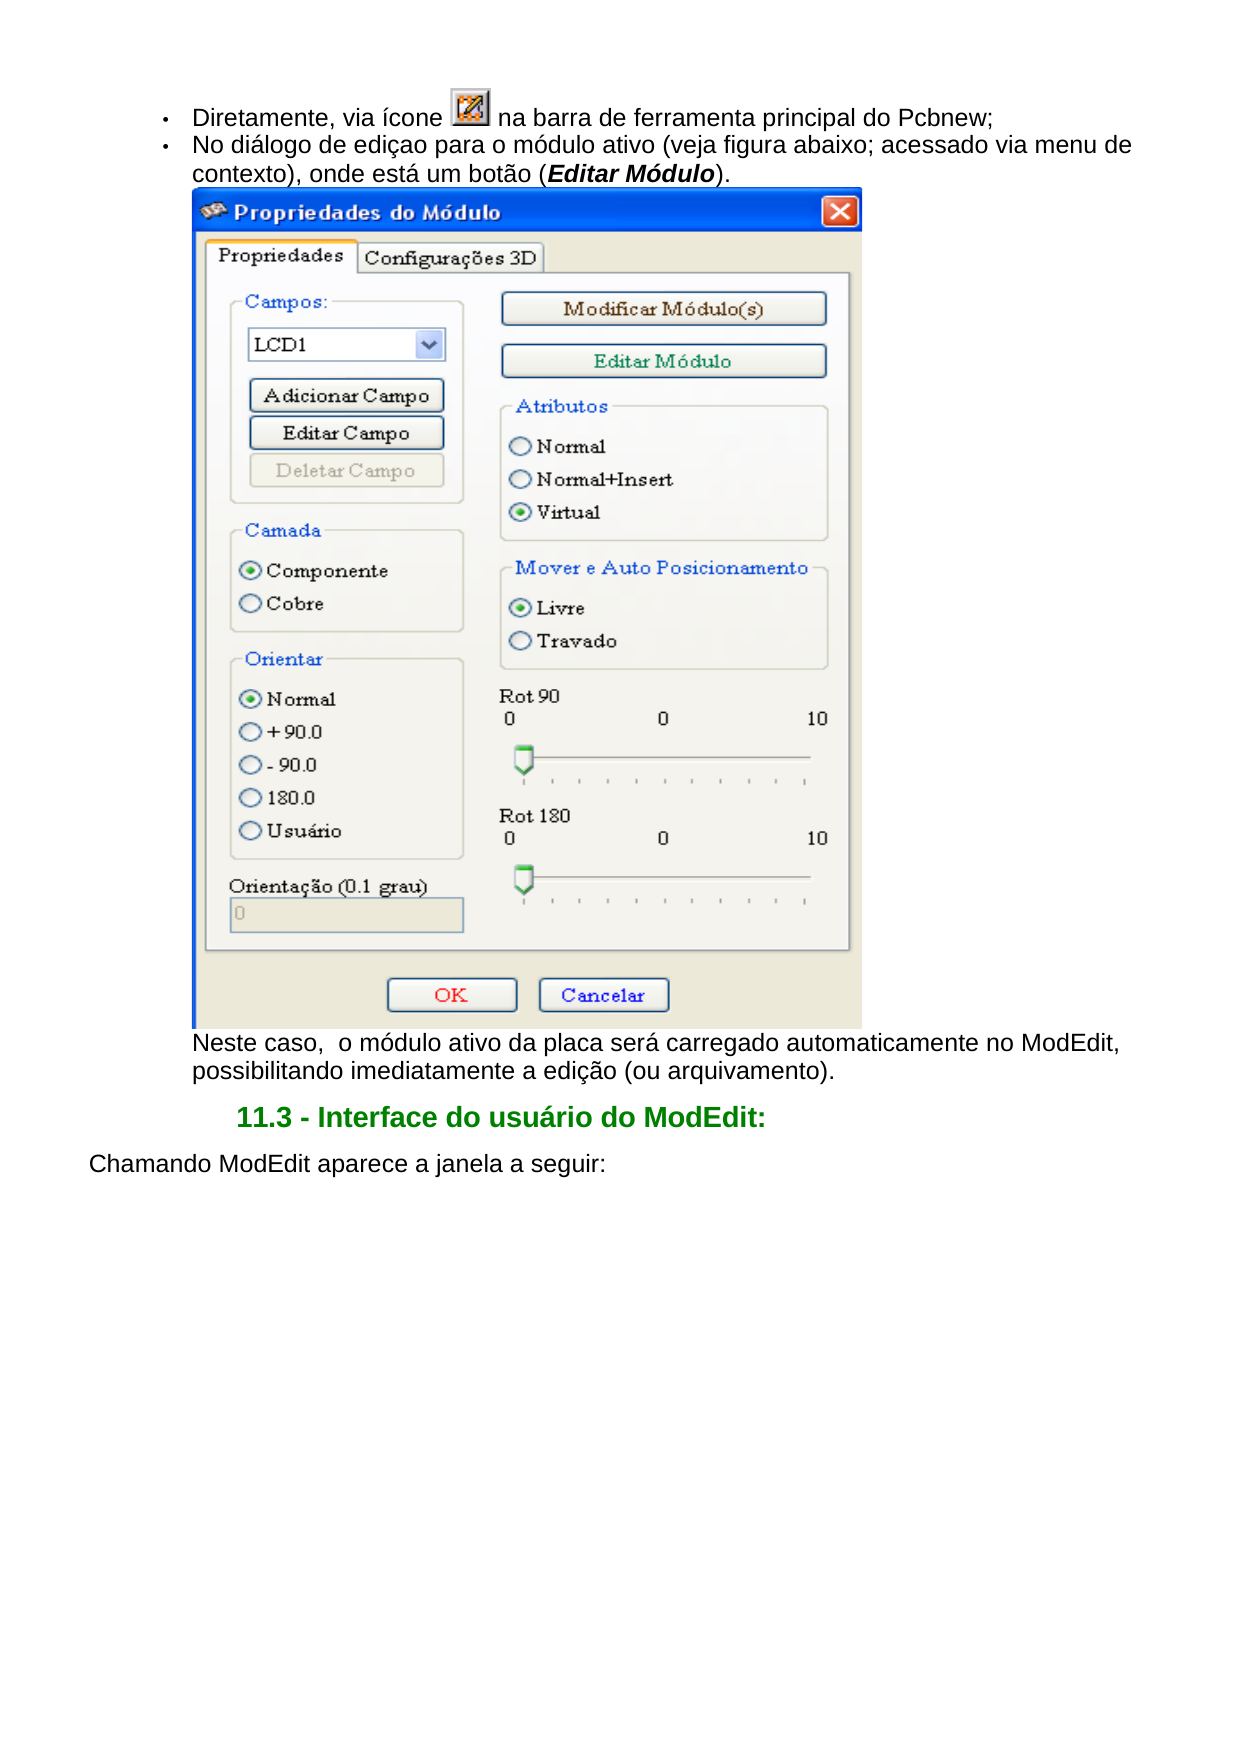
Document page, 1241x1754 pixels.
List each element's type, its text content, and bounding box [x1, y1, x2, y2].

text Chamando ModEdit aparece a janela a seguir: [88, 1150, 1152, 1178]
picture [450, 88, 491, 126]
picture [191, 187, 863, 1029]
list Diretamente, via ícone na barra de ferramenta principal do Pcbnew; [162, 88, 1152, 131]
list No diálogo de ediçao para o módulo ativo (veja figura abaixo; acessado via menu de contexto), onde está um botão (Editar Módulo). Neste caso, o módulo ativo da placa será carregado automaticamente no ModEdit, possibilitando imediatamente a edição (ou arquivamento). [162, 131, 1152, 1085]
subtitle Interface do usuário do ModEdit: [162, 1101, 1152, 1134]
